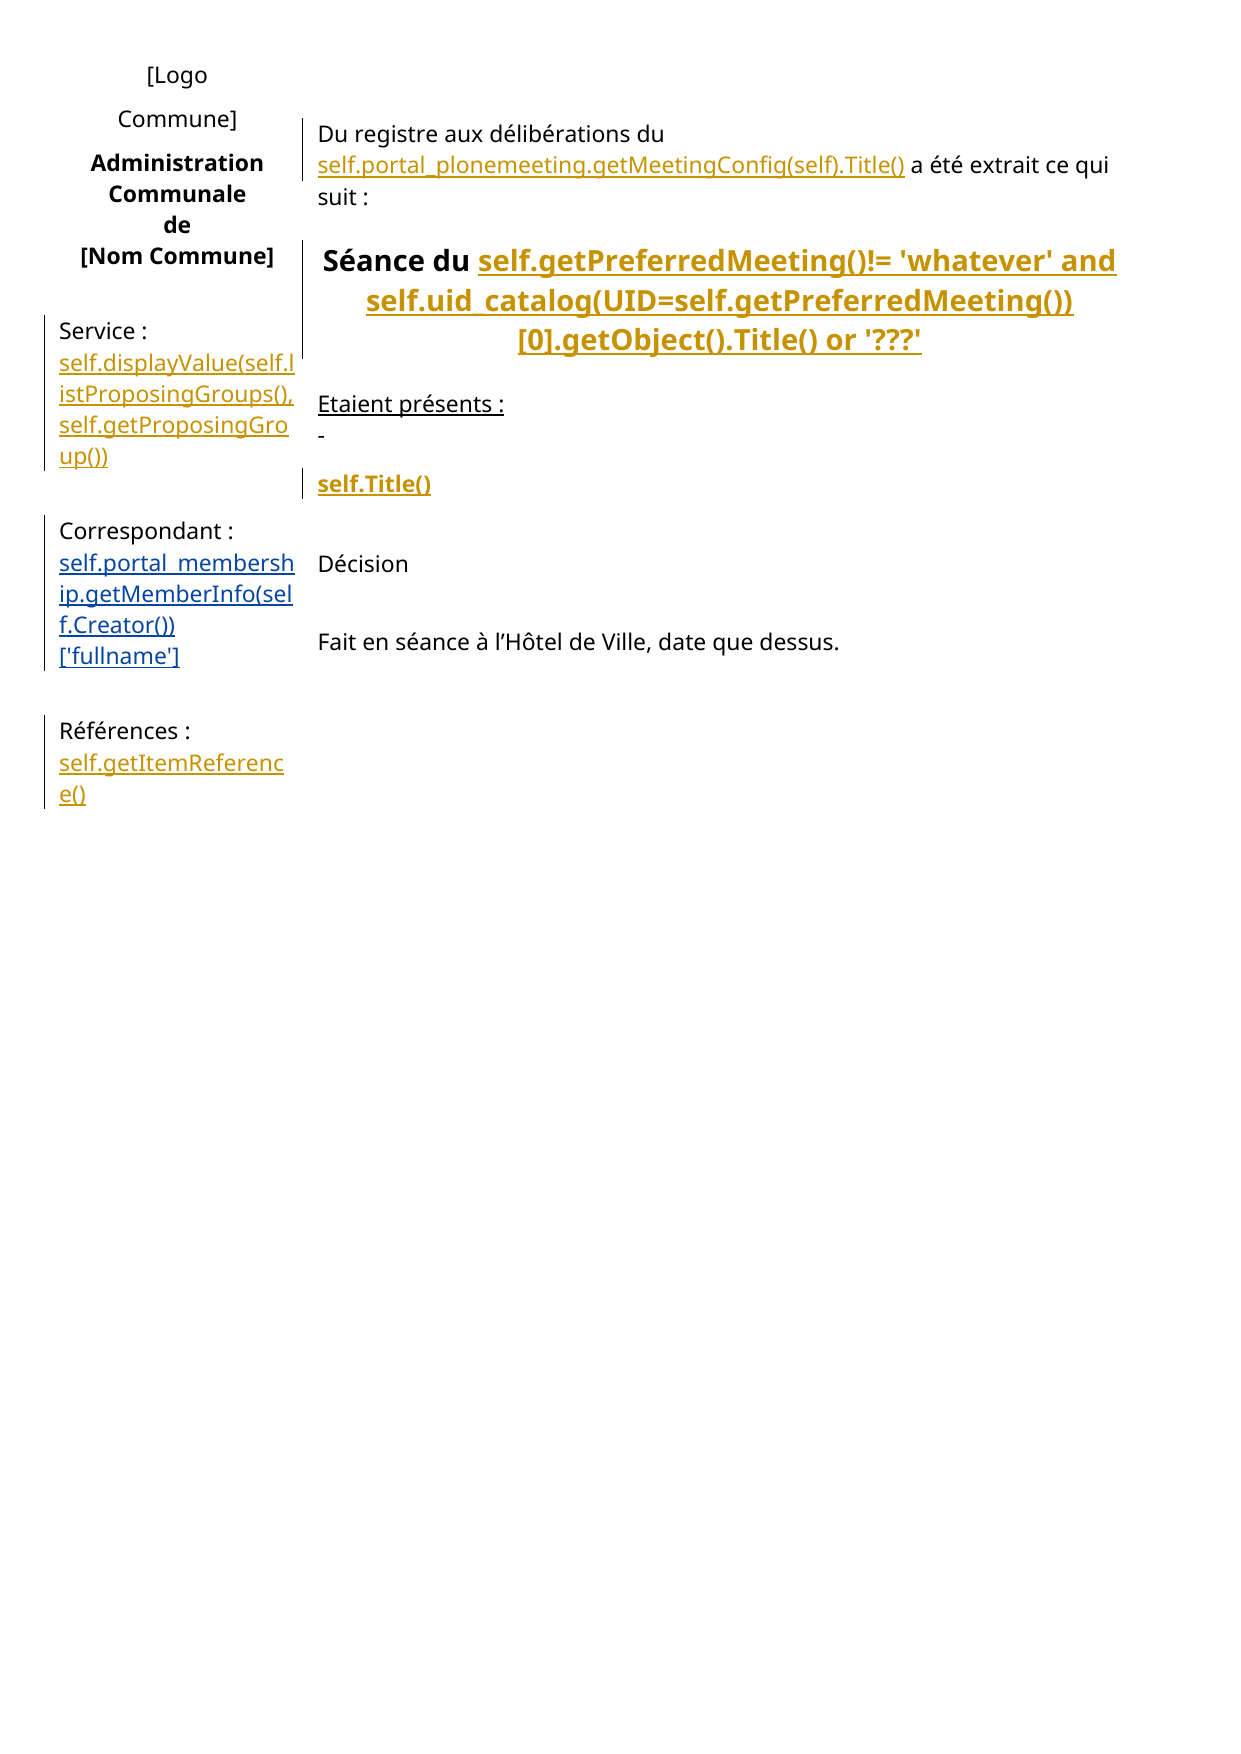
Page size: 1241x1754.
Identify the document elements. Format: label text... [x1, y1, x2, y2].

text Administration Communale de [Nom Commune] [59, 146, 295, 271]
text - [317, 419, 1122, 450]
text Du registre aux délibérations du self.portal_plonemeeting.getMeetingConfig(self).Title() a été extrait ce qui suit : [317, 118, 1122, 240]
text Séance du self.getPreferredMeeting()!= 'whatever' and self.uid_catalog(UID=self.getPreferredMeeting())[0].getObject().Title() or '???' [317, 240, 1122, 359]
text Références : self.getItemReference() [59, 684, 295, 809]
text Fait en séance à l’Hôtel de Ville, date que dessus. [317, 626, 1122, 657]
text Décision [317, 548, 1122, 579]
text Correspondant : self.portal_membersh [59, 484, 295, 573]
text [Logo [59, 59, 295, 90]
text Etaient présents : [317, 359, 1122, 419]
text Commune] [59, 103, 295, 134]
text Service : self.displayValue(self.l [59, 284, 295, 373]
text self.Title() [317, 468, 1122, 499]
text ip.getMemberInfo(self.Creator())['fullname'] [59, 575, 295, 671]
text istProposingGroups(),self.getProposingGroup()) [59, 375, 295, 471]
